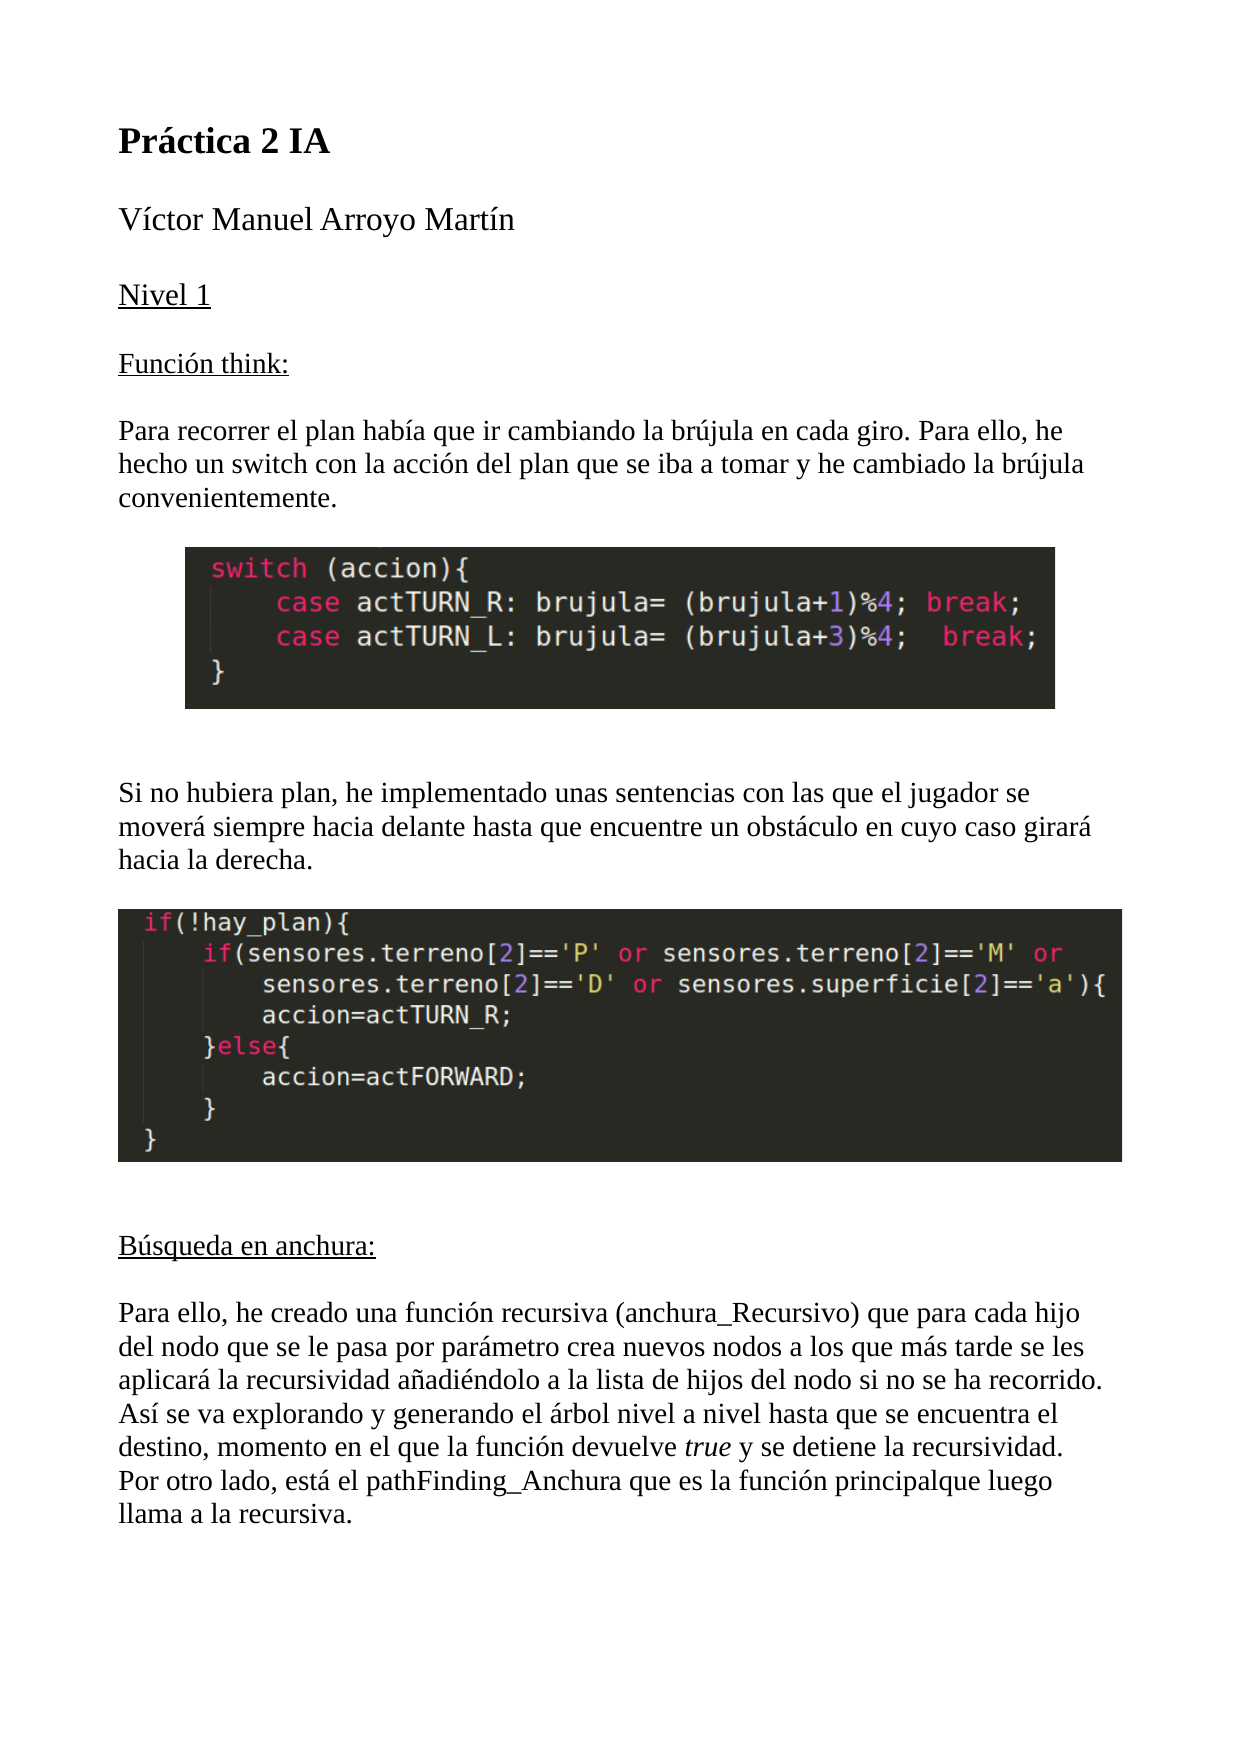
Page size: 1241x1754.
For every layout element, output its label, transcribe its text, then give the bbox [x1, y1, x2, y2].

text Víctor Manuel Arroyo Martín [118, 199, 1122, 238]
text Para recorrer el plan había que ir cambiando la brújula en cada giro. Para ello, he hecho un switch con la acción del plan que se iba a tomar y he cambiado la brújula convenientemente. [118, 413, 1122, 513]
text Si no hubiera plan, he implementado unas sentencias con las que el jugador se moverá siempre hacia delante hasta que encuentre un obstáculo en cuyo caso girará hacia la derecha. [118, 775, 1122, 876]
text Búsqueda en anchura: [118, 1228, 1122, 1262]
text Por otro lado, está el pathFinding_Anchura que es la función principalque luego llama a la recursiva. [118, 1463, 1122, 1530]
text Nivel 1 [118, 276, 1122, 312]
text Función think: [118, 346, 1122, 379]
text Para ello, he creado una función recursiva (anchura_Recursivo) que para cada hijo del nodo que se le pasa por parámetro crea nuevos nodos a los que más tarde se les aplicará la recursividad añadiéndolo a la lista de hijos del nodo si no se ha recorrido. Así se va explorando y generando el árbol nivel a nivel hasta que se encuentra el destino, momento en el que la función devuelve true y se detiene la recursividad. [118, 1295, 1122, 1463]
picture [185, 547, 1055, 709]
picture [118, 909, 1123, 1162]
text Práctica 2 IA [118, 118, 1122, 161]
